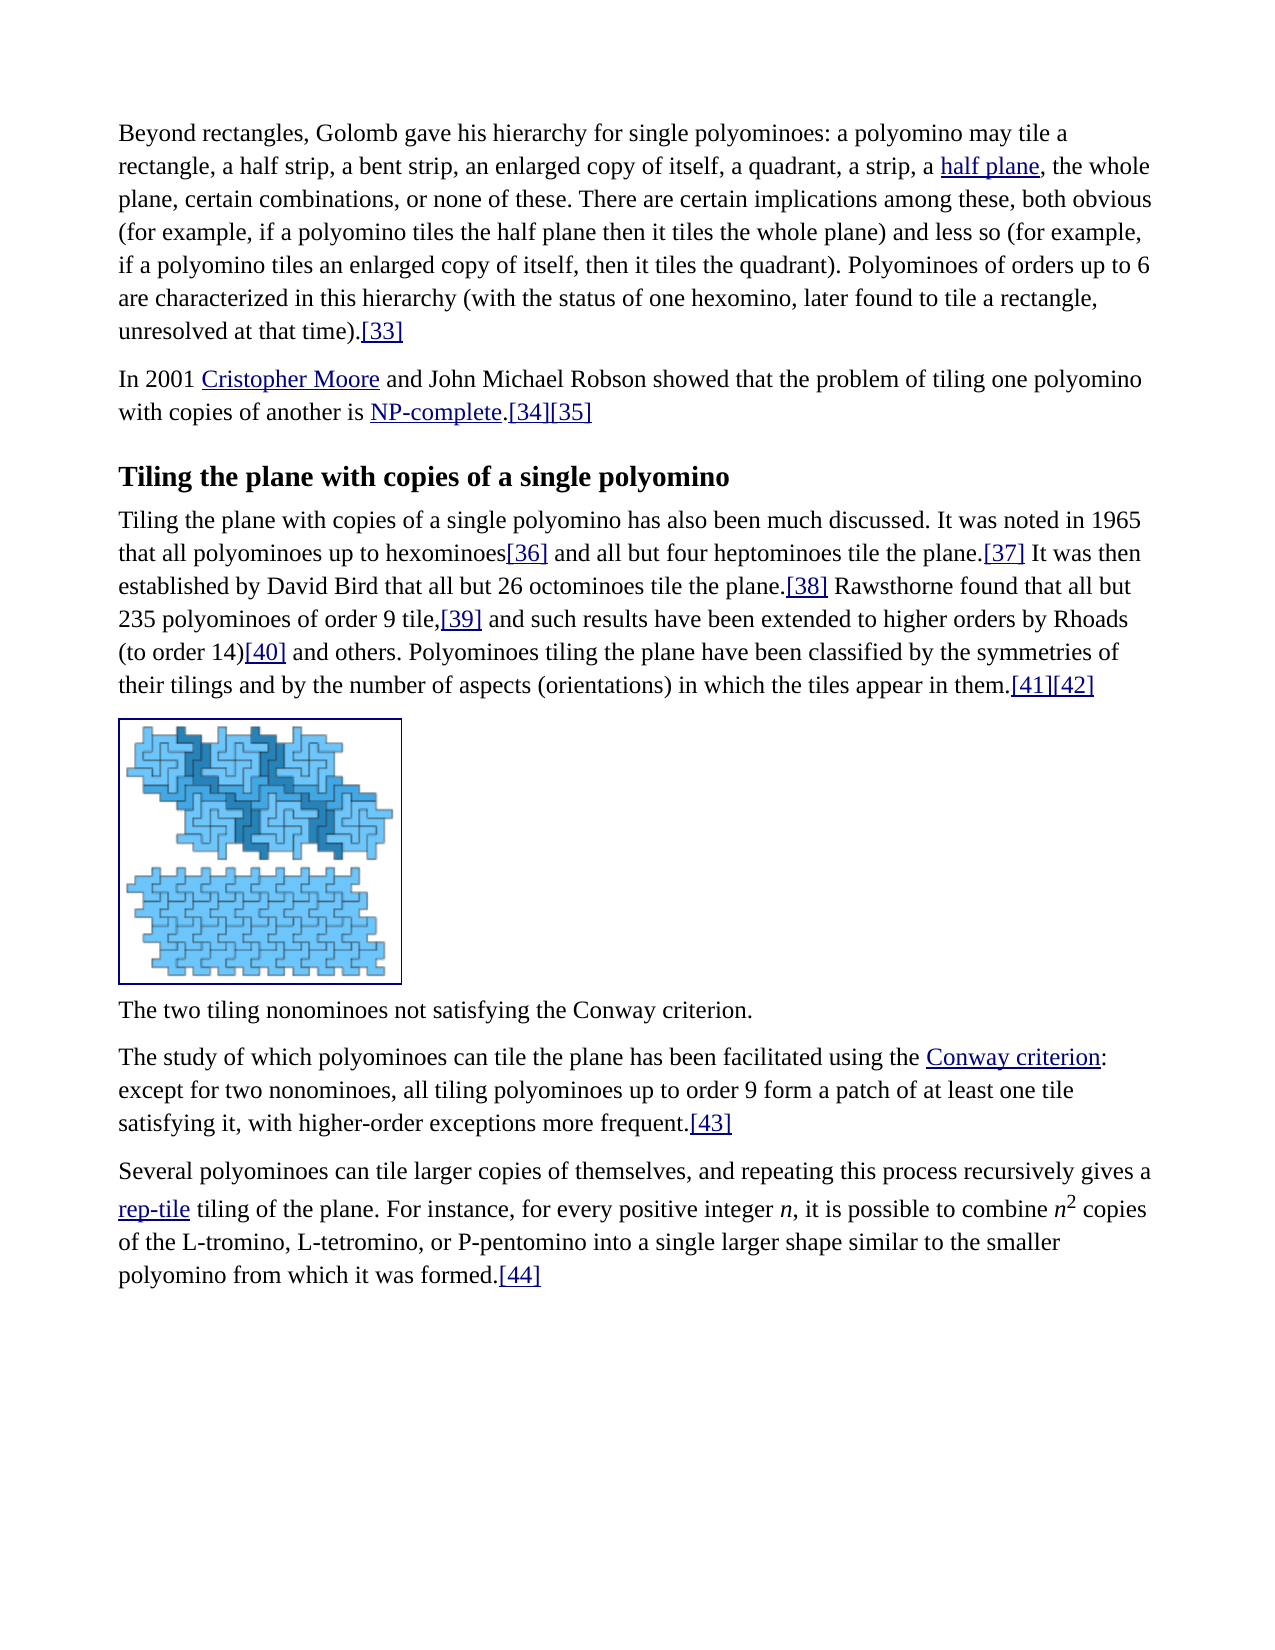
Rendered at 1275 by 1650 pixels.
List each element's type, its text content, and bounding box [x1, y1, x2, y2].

text In 2001 Cristopher Moore and John Michael Robson showed that the problem of tiling one polyomino with copies of another is NP-complete.[34][35] [118, 364, 1157, 426]
text Several polyominoes can tile larger copies of themselves, and repeating this process recursively gives a rep-tile tiling of the plane. For instance, for every positive integer n, it is possible to combine n2 copies of the L-tromino, L-tetromino, or P-pentomino into a single larger shape similar to the smaller polyomino from which it was formed.[44] [118, 1156, 1157, 1289]
picture [120, 720, 401, 983]
text The two tiling nonominoes not satisfying the Conway criterion. [118, 995, 1157, 1023]
text Beyond rectangles, Golomb gave his hierarchy for single polyominoes: a polyomino may tile a rectangle, a half strip, a bent strip, an enlarged copy of itself, a quadrant, a strip, a half plane, the whole plane, certain combinations, or none of these. There are certain implications among these, both obvious (for example, if a polyomino tiles the half plane then it tiles the whole plane) and less so (for example, if a polyomino tiles an enlarged copy of itself, then it tiles the quadrant). Polyominoes of orders up to 6 are characterized in this hierarchy (with the status of one hexomino, later found to tile a rectangle, unresolved at that time).[33] [118, 118, 1157, 345]
text The study of which polyominoes can tile the plane has been facilitated using the Conway criterion: except for two nonominoes, all tiling polyominoes up to order 9 form a patch of at least one tile satisfying it, with higher-order exceptions more frequent.[43] [118, 1042, 1157, 1137]
subtitle Tiling the plane with copies of a single polyomino [118, 459, 1157, 493]
text Tiling the plane with copies of a single polyomino has also been much discussed. It was noted in 1965 that all polyominoes up to hexominoes[36] and all but four heptominoes tile the plane.[37] It was then established by David Bird that all but 26 octominoes tile the plane.[38] Rawsthorne found that all but 235 polyominoes of order 9 tile,[39] and such results have been extended to higher orders by Rhoads (to order 14)[40] and others. Polyominoes tiling the plane have been classified by the symmetries of their tilings and by the number of aspects (orientations) in which the tiles appear in them.[41][42] [118, 505, 1157, 699]
